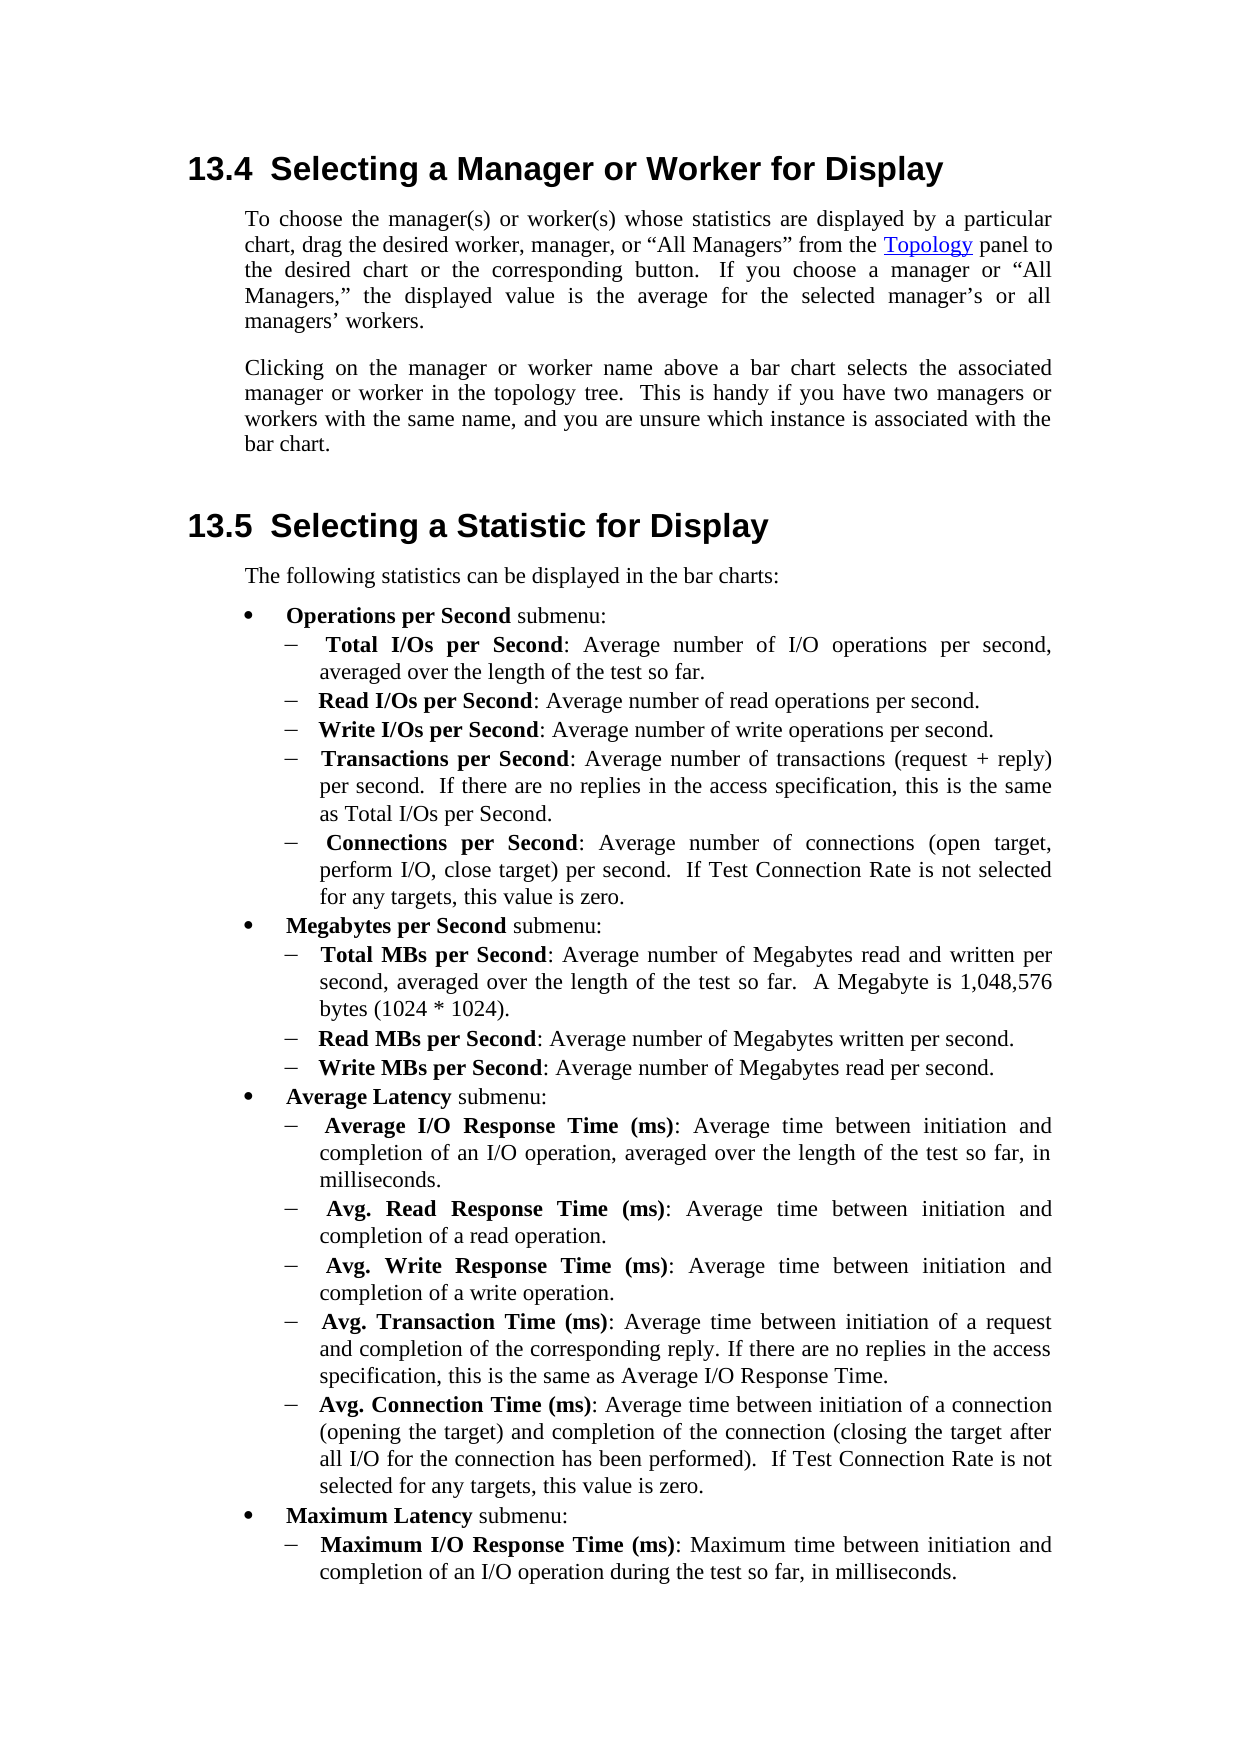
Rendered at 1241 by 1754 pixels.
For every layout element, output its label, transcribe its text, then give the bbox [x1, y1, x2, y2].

text  Megabytes per Second submenu: [244, 911, 1053, 938]
text  Read I/Os per Second: Average number of read operations per second. [282, 686, 1053, 713]
text  Read MBs per Second: Average number of Megabytes written per second. [282, 1024, 1053, 1051]
text  Maximum I/O Response Time (ms): Maximum time between initiation and completion of an I/O operation during the test so far, in milliseconds. [282, 1530, 1053, 1584]
subtitle 13.4 Selecting a Manager or Worker for Display [187, 150, 1053, 187]
subtitle 13.5 Selecting a Statistic for Display [187, 507, 1053, 544]
text  Write MBs per Second: Average number of Megabytes read per second. [282, 1053, 1053, 1080]
text  Write I/Os per Second: Average number of write operations per second. [282, 716, 1053, 743]
text  Avg. Read Response Time (ms): Average time between initiation and completion of a read operation. [282, 1195, 1053, 1249]
text  Average Latency submenu: [244, 1082, 1053, 1109]
text  Average I/O Response Time (ms): Average time between initiation and completion of an I/O operation, averaged over the length of the test so far, in milliseconds. [282, 1111, 1053, 1193]
text  Avg. Write Response Time (ms): Average time between initiation and completion of a write operation. [282, 1251, 1053, 1305]
text To choose the manager(s) or worker(s) whose statistics are displayed by a particular chart, drag the desired worker, manager, or “All Managers” from the Topology panel to the desired chart or the corresponding button. If you choose a manager or “All Managers,” the displayed value is the average for the selected manager’s or all managers’ workers. [244, 206, 1053, 334]
text  Total MBs per Second: Average number of Megabytes read and written per second, averaged over the length of the test so far. A Megabyte is 1,048,576 bytes (1024 * 1024). [282, 941, 1053, 1022]
text  Operations per Second submenu: [244, 601, 1053, 628]
text Clicking on the manager or worker name above a bar chart selects the associated manager or worker in the topology tree. This is handy if you have two managers or workers with the same name, and you are unsure which instance is associated with the bar chart. [244, 355, 1053, 457]
text  Connections per Second: Average number of connections (open target, perform I/O, close target) per second. If Test Connection Rate is not selected for any targets, this value is zero. [282, 828, 1053, 909]
text The following statistics can be displayed in the bar charts: [244, 563, 1053, 588]
text  Total I/Os per Second: Average number of I/O operations per second, averaged over the length of the test so far. [282, 630, 1053, 684]
text  Avg. Transaction Time (ms): Average time between initiation of a request and completion of the corresponding reply. If there are no replies in the access specification, this is the same as Average I/O Response Time. [282, 1307, 1053, 1388]
text  Transactions per Second: Average number of transactions (request + reply) per second. If there are no replies in the access specification, this is the same as Total I/Os per Second. [282, 745, 1053, 826]
text  Maximum Latency submenu: [244, 1501, 1053, 1528]
text  Avg. Connection Time (ms): Average time between initiation of a connection (opening the target) and completion of the connection (closing the target after all I/O for the connection has been performed). If Test Connection Rate is not selected for any targets, this value is zero. [282, 1391, 1053, 1499]
